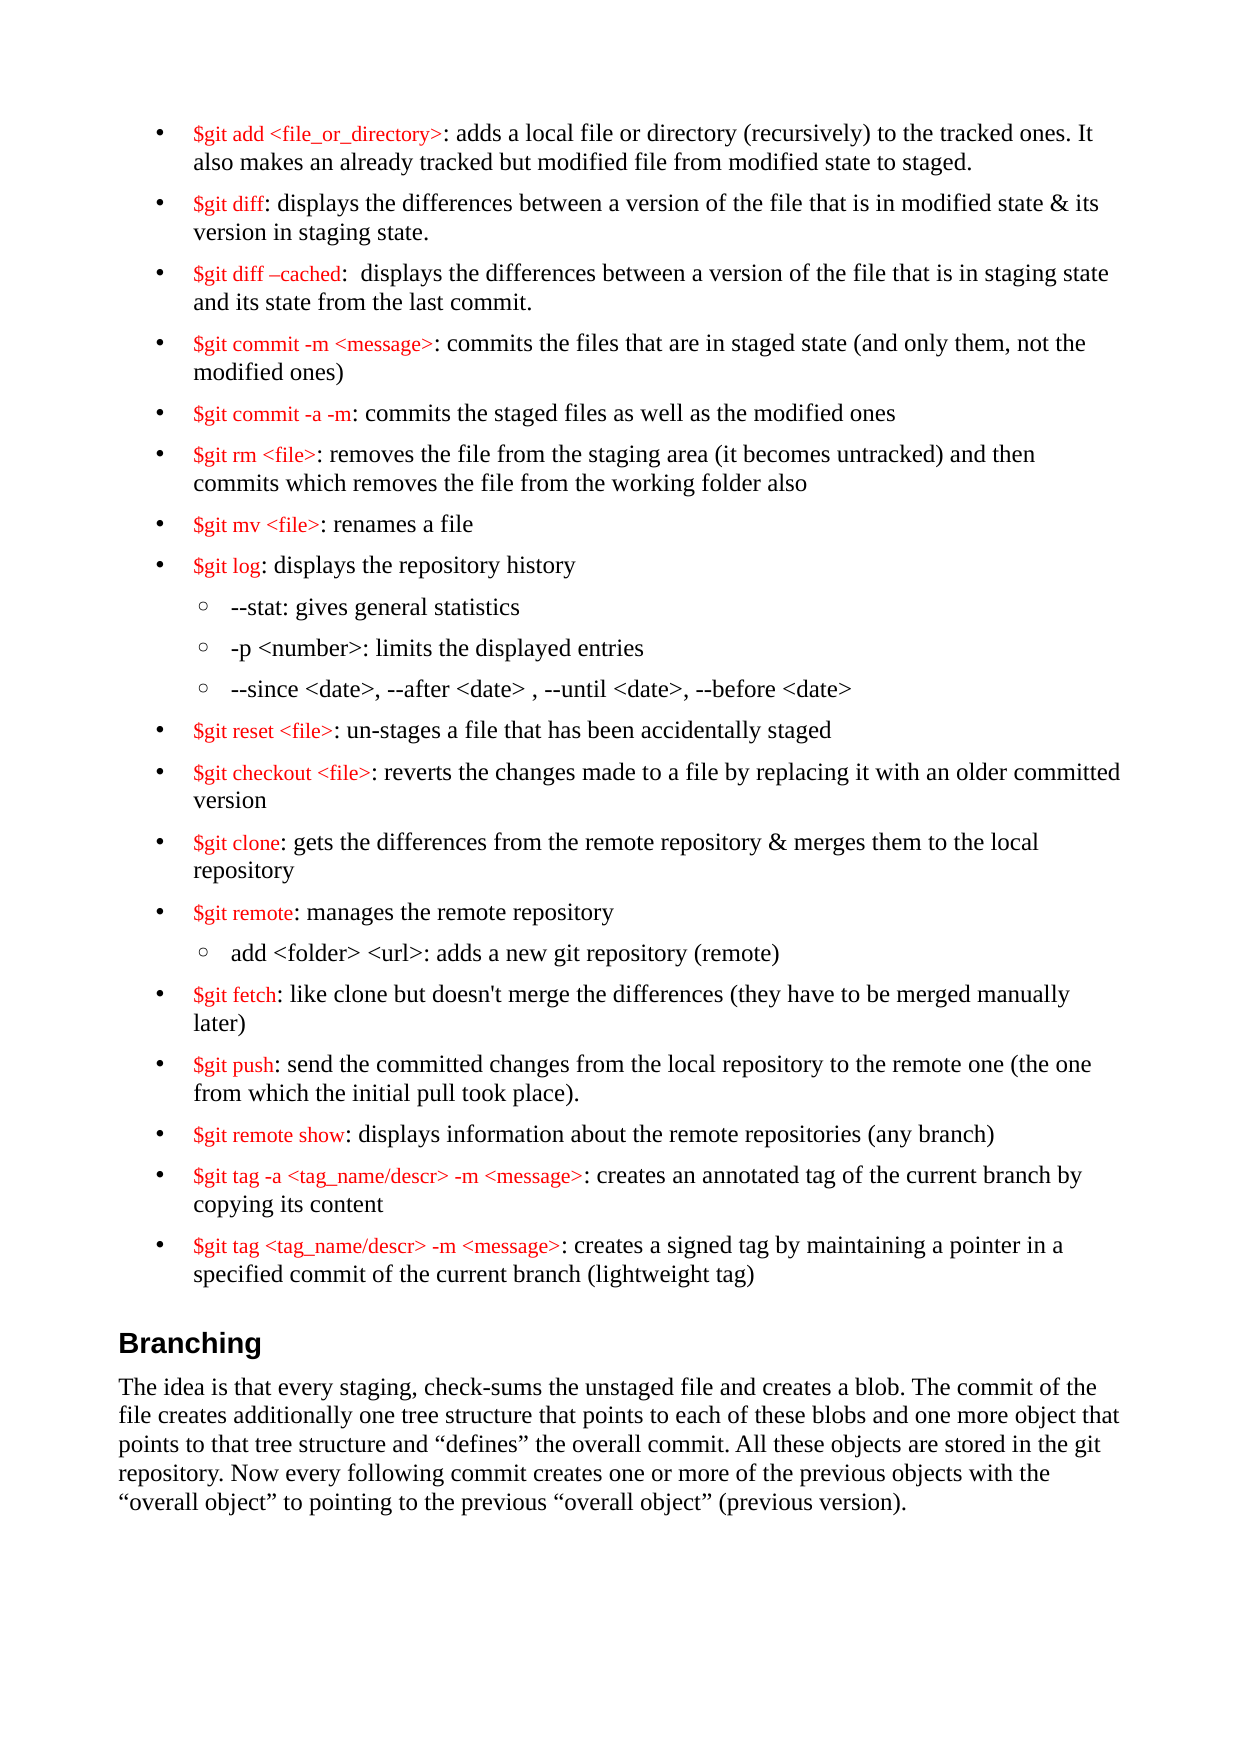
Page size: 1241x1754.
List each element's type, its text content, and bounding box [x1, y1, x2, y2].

list $git mv <file>: renames a file [156, 509, 1122, 538]
list $git checkout <file>: reverts the changes made to a file by replacing it with an older committed version [156, 757, 1122, 814]
list add <folder> <url>: adds a new git repository (remote) [193, 938, 1122, 967]
list $git commit -a -m: commits the staged files as well as the modified ones [156, 398, 1122, 427]
list $git rm <file>: removes the file from the staging area (it becomes untracked) and then commits which removes the file from the working folder also [156, 439, 1122, 497]
list $git reset <file>: un-stages a file that has been accidentally staged [156, 716, 1122, 744]
list $git log: displays the repository history [156, 551, 1122, 579]
list $git diff –cached: displays the differences between a version of the file that is in staging state and its state from the last commit. [156, 258, 1122, 316]
list --stat: gives general statistics [193, 592, 1122, 621]
text The idea is that every staging, check-sums the unstaged file and creates a blob. The commit of the file creates additionally one tree structure that points to each of these blobs and one more object that points to that tree structure and “defines” the overall commit. All these objects are stored in the git repository. Now every following commit creates one or more of the previous objects with the “overall object” to pointing to the previous “overall object” (previous version). [118, 1372, 1122, 1515]
list $git add <file_or_directory>: adds a local file or directory (recursively) to the tracked ones. It also makes an already tracked but modified file from modified state to staged. [156, 118, 1122, 176]
list $git tag -a <tag_name/descr> -m <message>: creates an annotated tag of the current branch by copying its content [156, 1161, 1122, 1218]
list $git commit -m <message>: commits the files that are in staged state (and only them, not the modified ones) [156, 328, 1122, 386]
list $git diff: displays the differences between a version of the file that is in modified state & its version in staging state. [156, 188, 1122, 246]
list $git fetch: like clone but doesn't merge the differences (they have to be merged manually later) [156, 979, 1122, 1037]
list $git tag <tag_name/descr> -m <message>: creates a signed tag by maintaining a pointer in a specified commit of the current branch (lightweight tag) [156, 1231, 1122, 1288]
list $git push: send the committed changes from the local repository to the remote one (the one from which the initial pull took place). [156, 1049, 1122, 1107]
list $git remote: manages the remote repository [156, 897, 1122, 926]
list --since <date>, --after <date> , --until <date>, --before <date> [193, 674, 1122, 703]
list $git clone: gets the differences from the remote repository & merges them to the local repository [156, 827, 1122, 884]
subtitle Branching [118, 1326, 1122, 1359]
list -p <number>: limits the displayed entries [193, 633, 1122, 662]
list $git remote show: displays information about the remote repositories (any branch) [156, 1119, 1122, 1148]
